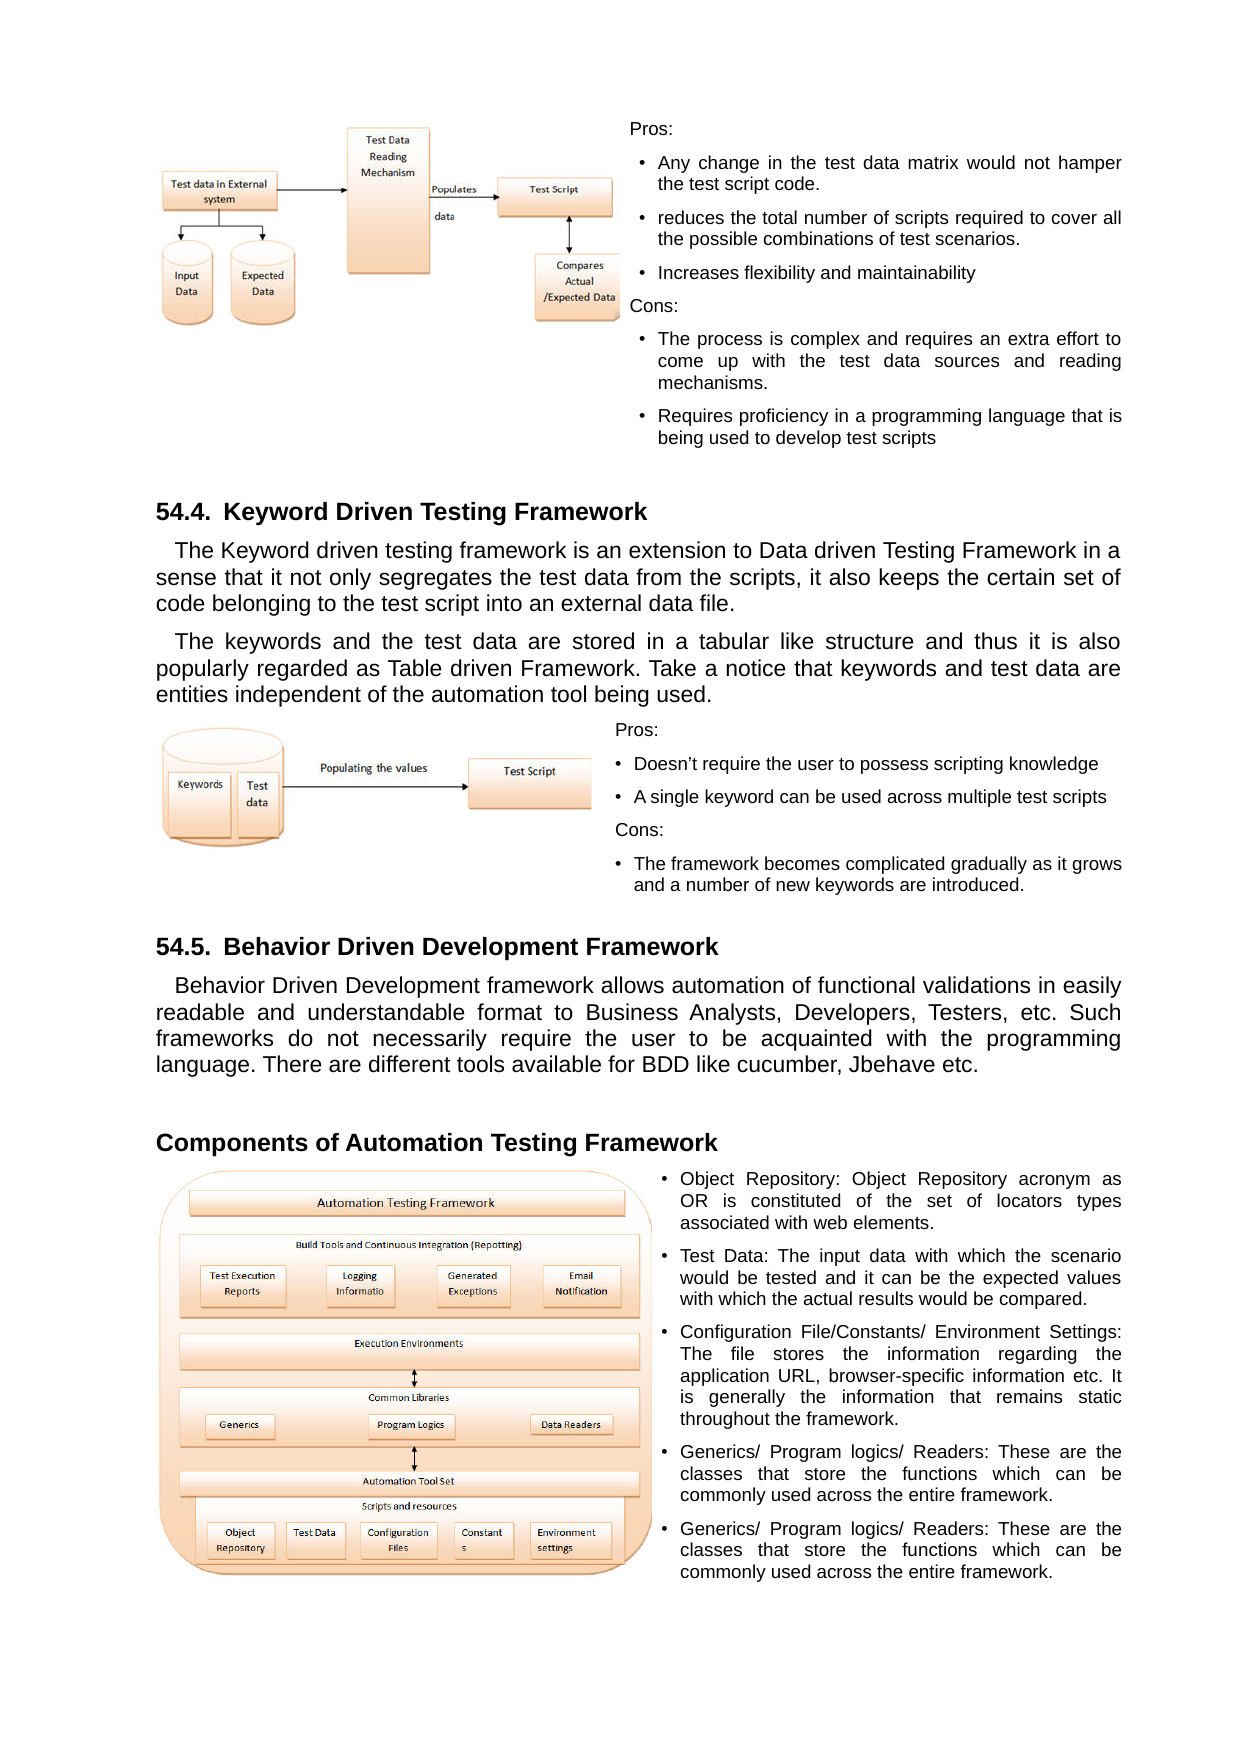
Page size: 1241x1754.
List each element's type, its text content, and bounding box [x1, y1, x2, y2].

picture [155, 1168, 652, 1581]
list reduces the total number of scripts required to cover all the possible combinations of test scenarios. [639, 206, 1122, 250]
title Behavior Driven Development Framework [156, 932, 1122, 961]
text The Keyword driven testing framework is an extension to Data driven Testing Framework in a sense that it not only segregates the test data from the scripts, it also keeps the certain set of code belonging to the test script into an external data file. [156, 537, 1122, 616]
list A single keyword can be used across multiple test scripts [615, 786, 1122, 807]
text Pros: [615, 719, 1122, 741]
list Increases flexibility and maintainability [639, 261, 1122, 283]
list The process is complex and requires an extra effort to come up with the test data sources and reading mechanisms. [639, 328, 1122, 393]
picture [155, 118, 621, 330]
list Test Data: The input data with which the scenario would be tested and it can be the expected values with which the actual results would be compared. [661, 1245, 1122, 1309]
list Any change in the test data matrix would not hamper the test script code. [639, 151, 1122, 195]
picture [155, 719, 592, 851]
title Keyword Driven Testing Framework [156, 497, 1122, 526]
list The framework becomes complicated gradually as it grows and a number of new keywords are introduced. [615, 853, 1122, 896]
list Requires proficiency in a programming language that is being used to develop test scripts [639, 405, 1122, 448]
text Behavior Driven Development framework allows automation of functional validations in easily readable and understandable format to Business Analysts, Developers, Testers, etc. Such frameworks do not necessarily require the user to be acquainted with the programming language. There are different tools available for BDD like cucumber, Jbehave etc. [156, 972, 1122, 1078]
text Components of Automation Testing Framework [156, 1128, 1122, 1156]
list Generics/ Program logics/ Readers: These are the classes that store the functions which can be commonly used across the entire framework. [661, 1518, 1122, 1582]
list Doesn’t require the user to possess scripting knowledge [615, 752, 1122, 774]
list Object Repository: Object Repository acronym as OR is constituted of the set of locators types associated with web elements. [661, 1168, 1122, 1233]
list Configuration File/Constants/ Environment Settings: The file stores the information regarding the application URL, browser-specific information etc. It is generally the information that remains static throughout the framework. [661, 1321, 1122, 1429]
list Generics/ Program logics/ Readers: These are the classes that store the functions which can be commonly used across the entire framework. [661, 1441, 1122, 1506]
text Cons: [629, 295, 1122, 316]
text The keywords and the test data are stored in a tabular like structure and thus it is also popularly regarded as Table driven Framework. Take a notice that keywords and test data are entities independent of the automation tool being used. [156, 628, 1122, 707]
text Cons: [615, 819, 1122, 841]
text Pros: [629, 118, 1122, 140]
